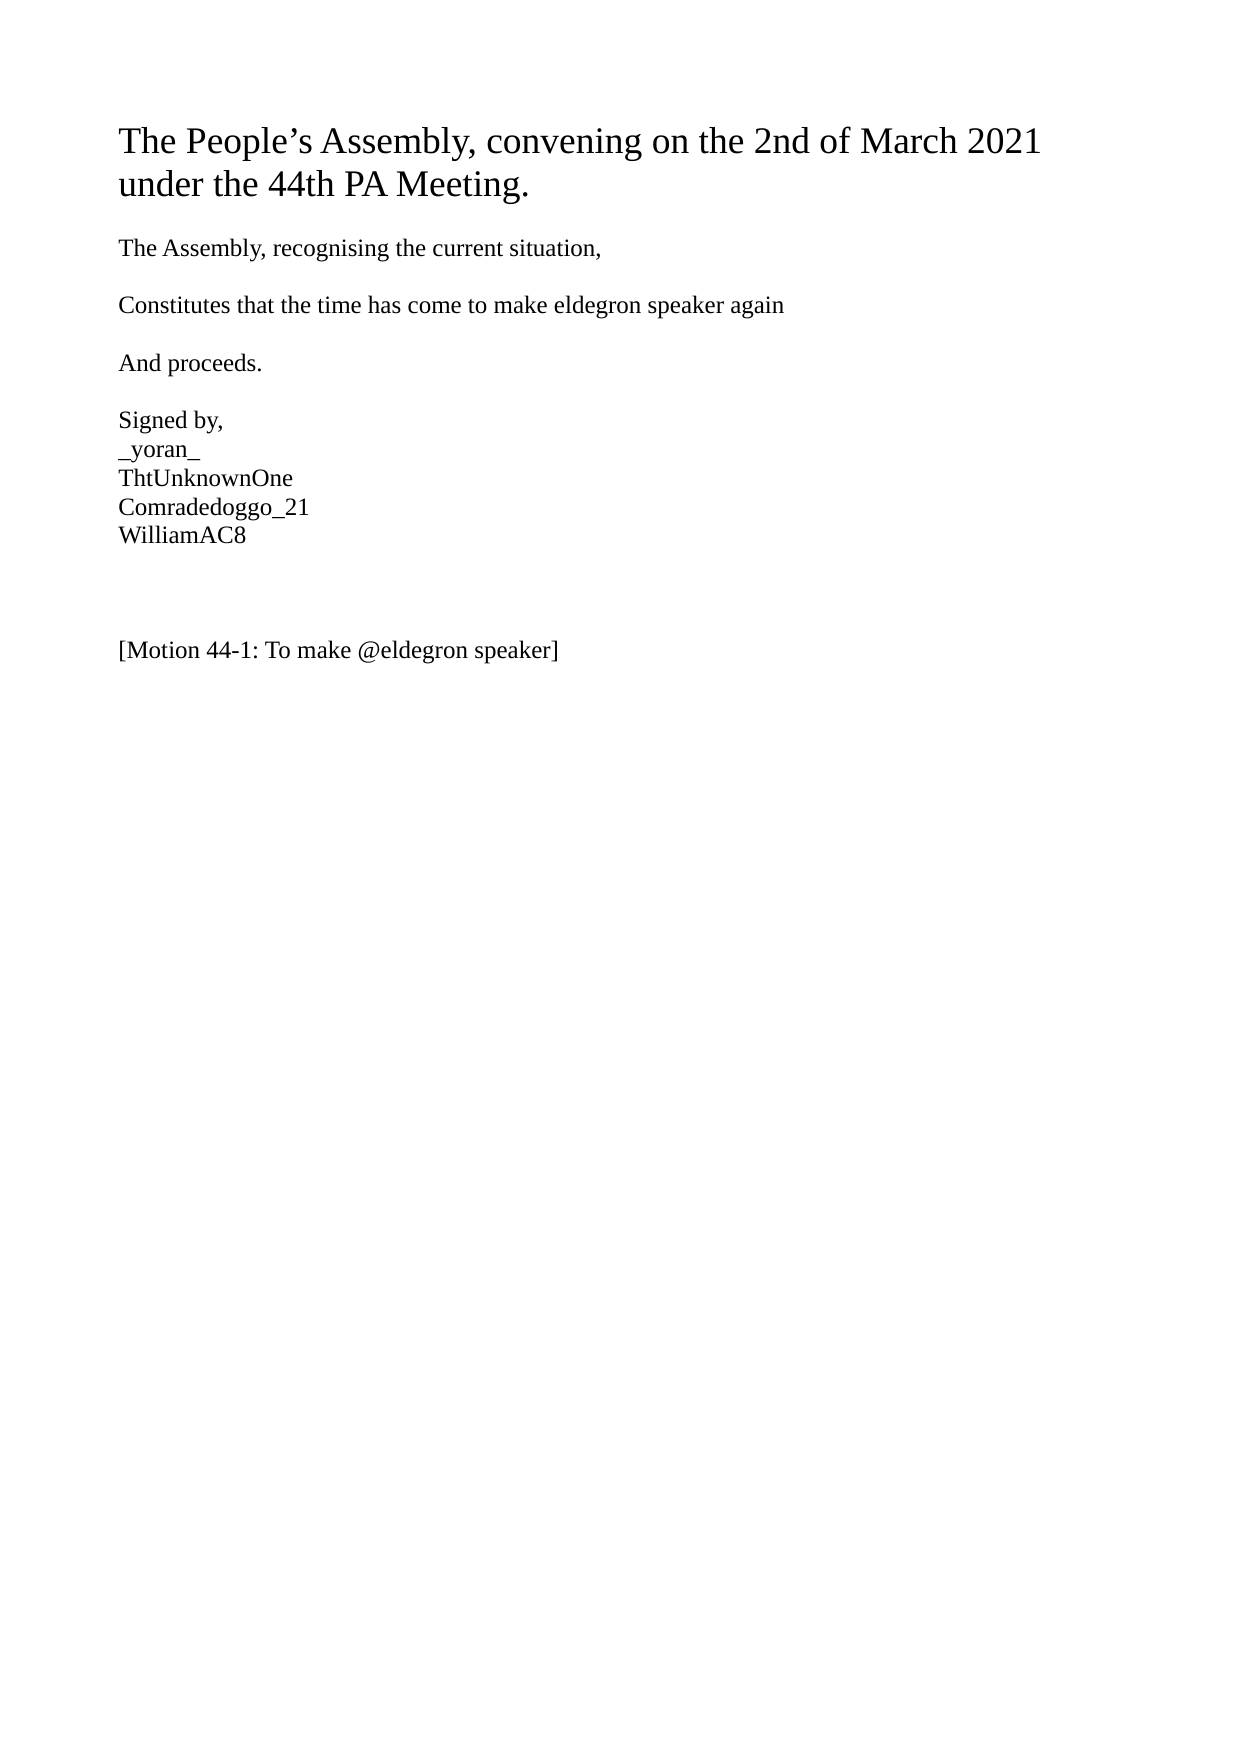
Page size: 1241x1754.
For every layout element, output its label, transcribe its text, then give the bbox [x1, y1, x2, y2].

text WilliamAC8 [118, 521, 1122, 549]
text The Assembly, recognising the current situation, [118, 233, 1122, 262]
text Comradedoggo_21 [118, 492, 1122, 521]
text ThtUnknownOne [118, 463, 1122, 492]
text _yoran_ [118, 434, 1122, 463]
text [Motion 44-1: To make @eldegron speaker] [118, 636, 1122, 664]
text Signed by, [118, 406, 1122, 434]
text And proceeds. [118, 348, 1122, 377]
text The People’s Assembly, convening on the 2nd of March 2021 under the 44th PA Meeting. [118, 118, 1122, 204]
text Constitutes that the time has come to make eldegron speaker again [118, 291, 1122, 319]
